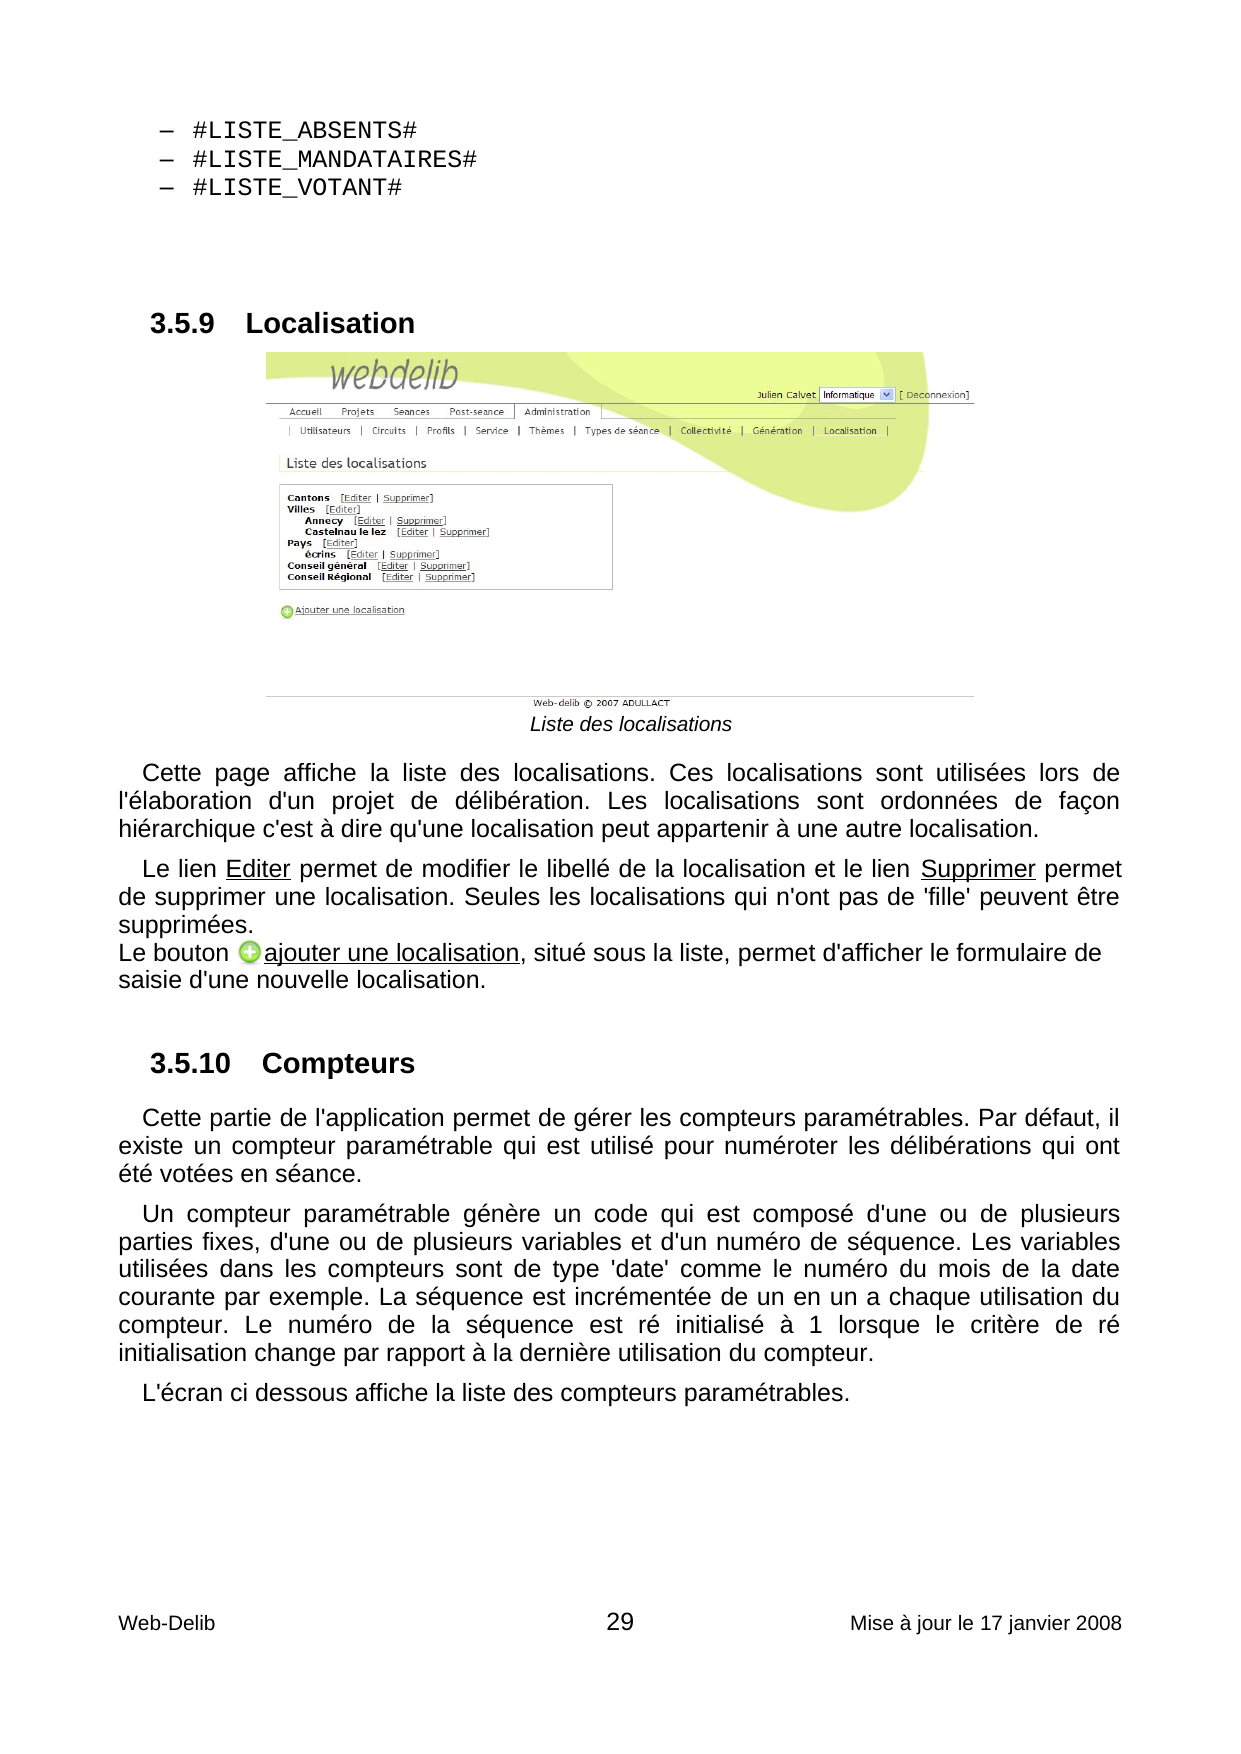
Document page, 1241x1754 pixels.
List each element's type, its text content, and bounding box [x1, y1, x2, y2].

picture [236, 938, 264, 966]
text Liste des localisations [118, 364, 1122, 736]
list #LISTE_MANDATAIRES# [136, 146, 1122, 175]
subtitle Compteurs [118, 1047, 1122, 1080]
list #LISTE_VOTANT# [136, 175, 1122, 203]
text Un compteur paramétrable génère un code qui est composé d'une ou de plusieurs parties fixes, d'une ou de plusieurs variables et d'un numéro de séquence. Les variables utilisées dans les compteurs sont de type 'date' comme le numéro du mois de la date courante par exemple. La séquence est incrémentée de un en un a chaque utilisation du compteur. Le numéro de la séquence est ré initialisé à 1 lorsque le critère de ré initialisation change par rapport à la dernière utilisation du compteur. [118, 1199, 1122, 1367]
picture [265, 352, 975, 713]
list #LISTE_ABSENTS# [136, 118, 1122, 146]
text Cette page affiche la liste des localisations. Ces localisations sont utilisées lors de l'élaboration d'un projet de délibération. Les localisations sont ordonnées de façon hiérarchique c'est à dire qu'une localisation peut appartenir à une autre localisation. [118, 759, 1122, 843]
text Cette partie de l'application permet de gérer les compteurs paramétrables. Par défaut, il existe un compteur paramétrable qui est utilisé pour numéroter les délibérations qui ont été votées en séance. [118, 1104, 1122, 1188]
text Le lien Editer permet de modifier le libellé de la localisation et le lien Supprimer permet de supprimer une localisation. Seules les localisations qui n'ont pas de 'fille' peuvent être supprimées. [118, 854, 1122, 938]
subtitle Localisation [118, 307, 1122, 340]
text L'écran ci dessous affiche la liste des compteurs paramétrables. [118, 1379, 1122, 1407]
text Le bouton ajouter une localisation, situé sous la liste, permet d'afficher le formulaire de saisie d'une nouvelle localisation. [118, 938, 1122, 994]
